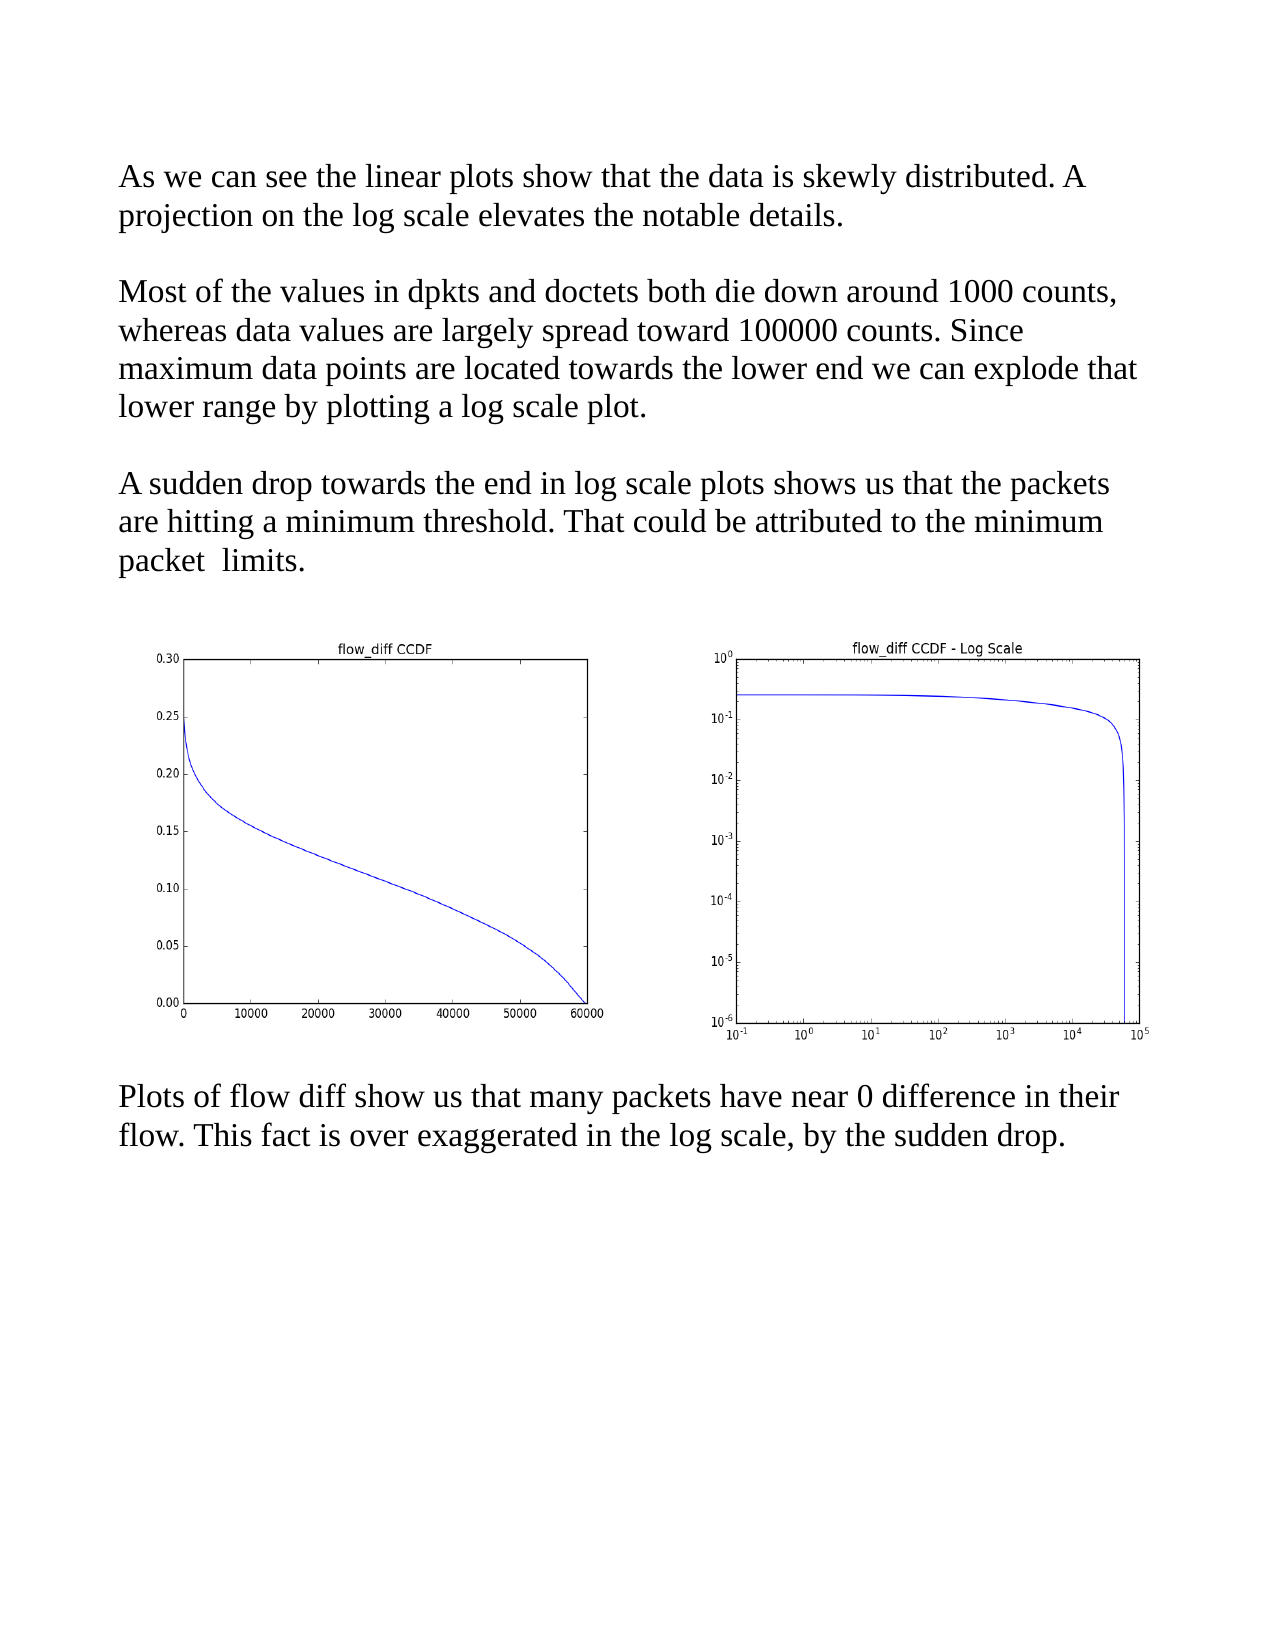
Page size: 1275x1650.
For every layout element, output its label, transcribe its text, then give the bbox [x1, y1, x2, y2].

text As we can see the linear plots show that the data is skewly distributed. A projection on the log scale elevates the notable details. [118, 156, 1157, 233]
picture [118, 616, 639, 1046]
text A sudden drop towards the end in log scale plots shows us that the packets are hitting a minimum threshold. That could be attributed to the minimum packet limits. [118, 463, 1157, 578]
text Most of the values in dpkts and doctets both die down around 1000 counts, whereas data values are largely spread toward 100000 counts. Since maximum data points are located towards the lower end we can explode that lower range by plotting a log scale plot. [118, 271, 1157, 425]
text Plots of flow diff show us that many packets have near 0 difference in their flow. This fact is over exaggerated in the log scale, by the sudden drop. [118, 1076, 1157, 1153]
picture [672, 613, 1191, 1068]
